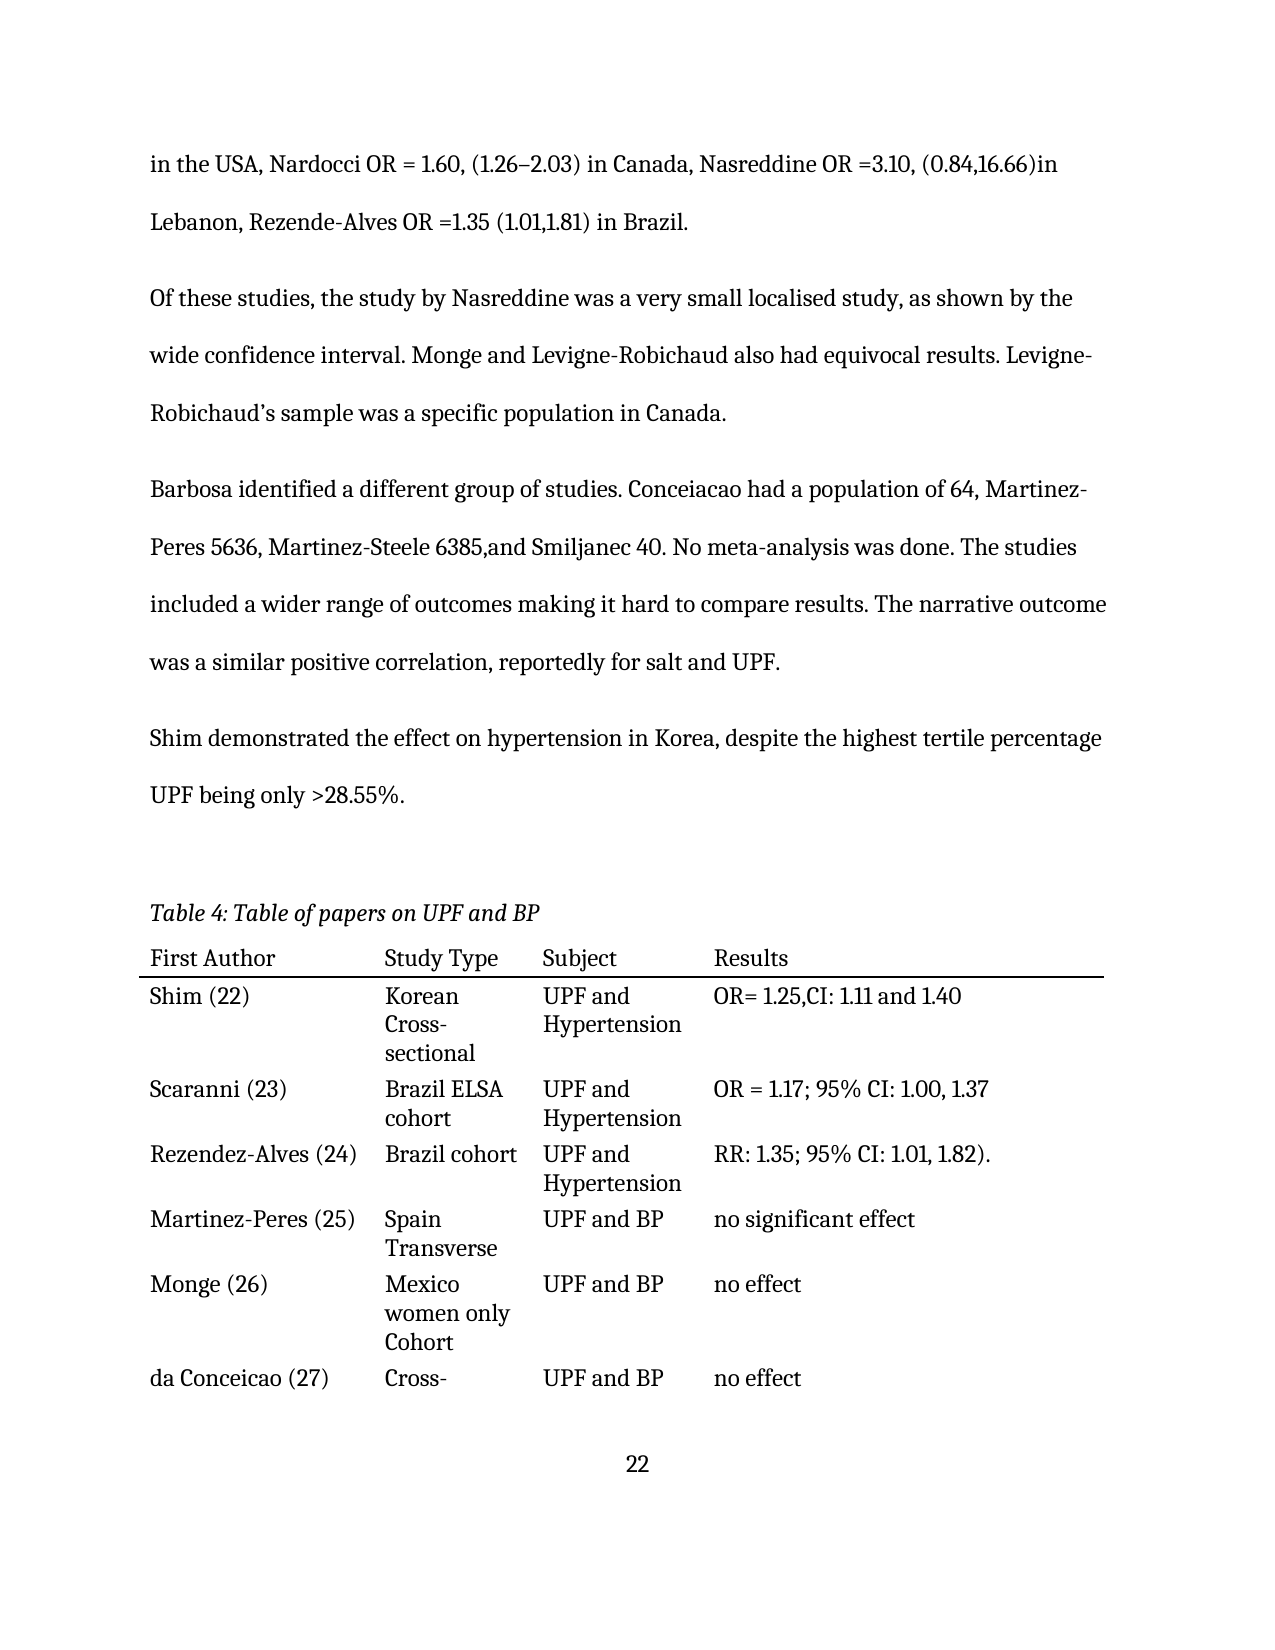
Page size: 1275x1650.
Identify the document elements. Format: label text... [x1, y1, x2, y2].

table_header First Author [139, 940, 373, 976]
table_cell RR: 1.35; 95% CI: 1.01, 1.82). [703, 1137, 1104, 1202]
table_cell OR = 1.17; 95% CI: 1.00, 1.37 [703, 1072, 1104, 1137]
table_cell Brazil cohort [374, 1137, 532, 1202]
table_cell Brazil ELSA cohort [374, 1072, 532, 1137]
text Shim demonstrated the effect on hypertension in Korea, despite the highest tertile percentage UPF being only >28.55%. [150, 724, 1125, 810]
table_cell UPF and Hypertension [532, 1137, 702, 1202]
table_cell OR= 1.25,CI: 1.11 and 1.40 [703, 978, 1104, 1072]
table_cell Cross- [374, 1360, 532, 1397]
table_cell Martinez-Peres (25) [139, 1202, 373, 1267]
text in the USA, Nardocci OR = 1.60, (1.26–2.03) in Canada, Nasreddine OR =3.10, (0.84,16.66)in Lebanon, Rezende-Alves OR =1.35 (1.01,1.81) in Brazil. [150, 150, 1125, 236]
table_cell Monge (26) [139, 1267, 373, 1360]
table_cell Shim (22) [139, 978, 373, 1072]
table_cell UPF and BP [532, 1360, 702, 1397]
text Barbosa identified a different group of studies. Conceiacao had a population of 64, Martinez-Peres 5636, Martinez-Steele 6385,and Smiljanec 40. No meta-analysis was done. The studies included a wider range of outcomes making it hard to compare results. The narrative outcome was a similar positive correlation, reportedly for salt and UPF. [150, 475, 1125, 676]
table_cell da Conceicao (27) [139, 1360, 373, 1397]
table_cell no effect [703, 1267, 1104, 1360]
table_cell Mexico women only Cohort [374, 1267, 532, 1360]
table_cell Rezendez-Alves (24) [139, 1137, 373, 1202]
table_header Subject [532, 940, 702, 976]
table_cell UPF and Hypertension [532, 1072, 702, 1137]
table_cell Spain Transverse [374, 1202, 532, 1267]
table_header Results [703, 940, 1104, 976]
table_cell Korean Cross-sectional [374, 978, 532, 1072]
table_cell no effect [703, 1360, 1104, 1397]
text Of these studies, the study by Nasreddine was a very small localised study, as shown by the wide confidence interval. Monge and Levigne-Robichaud also had equivocal results. Levigne-Robichaud’s sample was a specific population in Canada. [150, 284, 1125, 427]
table_cell no significant effect [703, 1202, 1104, 1267]
table_cell UPF and BP [532, 1202, 702, 1267]
table_cell Scaranni (23) [139, 1072, 373, 1137]
table_cell UPF and Hypertension [532, 978, 702, 1072]
table_cell UPF and BP [532, 1267, 702, 1360]
table_header Study Type [374, 940, 532, 976]
text Table 4: Table of papers on UPF and BP [150, 899, 1125, 927]
